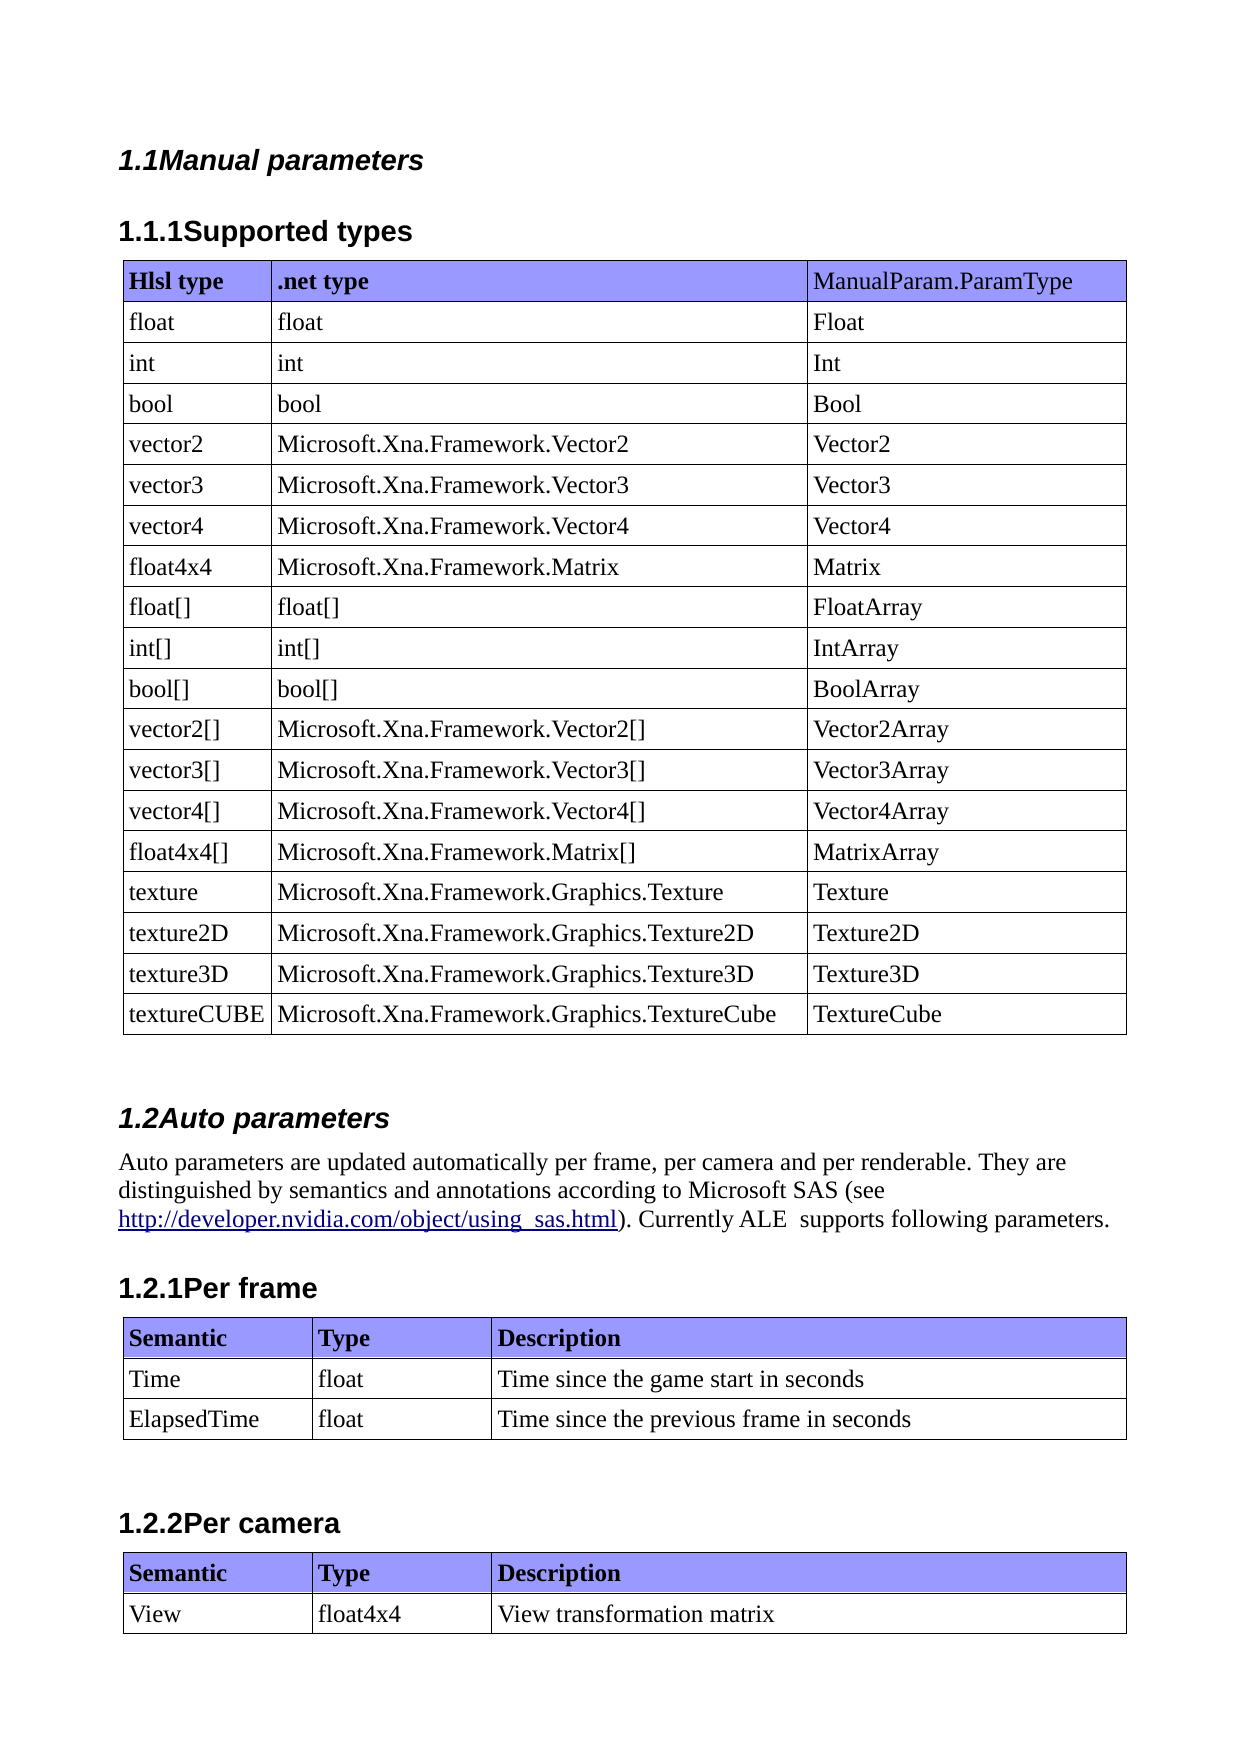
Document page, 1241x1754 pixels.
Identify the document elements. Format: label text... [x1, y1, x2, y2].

table_cell vector3[] [124, 750, 271, 790]
table_cell vector2 [124, 424, 271, 464]
table_cell int[] [272, 628, 807, 667]
table_cell Microsoft.Xna.Framework.Matrix [272, 546, 807, 586]
table_cell Vector3Array [808, 750, 1126, 790]
table_cell Microsoft.Xna.Framework.Vector3[] [272, 750, 807, 790]
table_header Description [492, 1553, 1126, 1592]
subtitle Per camera [118, 1506, 1122, 1539]
table_cell vector4[] [124, 791, 271, 830]
table_cell Microsoft.Xna.Framework.Vector2[] [272, 709, 807, 749]
table_header Semantic [124, 1553, 312, 1592]
subtitle Supported types [118, 214, 1122, 248]
table_cell float [313, 1399, 491, 1439]
table_cell texture3D [124, 954, 271, 993]
subtitle Per frame [118, 1271, 1122, 1304]
table_cell Texture2D [808, 913, 1126, 953]
table_cell Time since the game start in seconds [492, 1359, 1126, 1398]
table_cell Microsoft.Xna.Framework.Vector4 [272, 506, 807, 545]
table_cell Vector2 [808, 424, 1126, 464]
table_cell Microsoft.Xna.Framework.Graphics.Texture3D [272, 954, 807, 993]
table_cell ElapsedTime [124, 1399, 312, 1439]
table_cell int [124, 343, 271, 382]
table_cell vector3 [124, 465, 271, 504]
table_cell Float [808, 302, 1126, 342]
subtitle Manual parameters [118, 143, 1122, 177]
table_cell bool [124, 384, 271, 423]
table_cell Time [124, 1359, 312, 1398]
table_cell vector4 [124, 506, 271, 545]
table_cell textureCUBE [124, 994, 271, 1034]
table_cell texture2D [124, 913, 271, 953]
table_cell View transformation matrix [492, 1594, 1126, 1633]
subtitle Auto parameters [118, 1101, 1122, 1134]
table_cell Microsoft.Xna.Framework.Vector3 [272, 465, 807, 504]
table_cell BoolArray [808, 669, 1126, 708]
table_cell bool[] [272, 669, 807, 708]
table_cell float4x4 [124, 546, 271, 586]
table_cell MatrixArray [808, 831, 1126, 871]
table_cell Vector4Array [808, 791, 1126, 830]
table_cell IntArray [808, 628, 1126, 667]
table_cell float[] [124, 587, 271, 627]
table_cell float [124, 302, 271, 342]
table_cell TextureCube [808, 994, 1126, 1034]
table_cell FloatArray [808, 587, 1126, 627]
table_cell Microsoft.Xna.Framework.Vector4[] [272, 791, 807, 830]
table_cell bool [272, 384, 807, 423]
table_header .net type [272, 261, 807, 301]
table_cell Microsoft.Xna.Framework.Graphics.Texture [272, 872, 807, 912]
table_cell Int [808, 343, 1126, 382]
table_cell float [313, 1359, 491, 1398]
table_cell Microsoft.Xna.Framework.Matrix[] [272, 831, 807, 871]
table_cell Vector2Array [808, 709, 1126, 749]
table_cell Texture3D [808, 954, 1126, 993]
table_cell Bool [808, 384, 1126, 423]
table_cell Time since the previous frame in seconds [492, 1399, 1126, 1439]
table_cell Microsoft.Xna.Framework.Graphics.Texture2D [272, 913, 807, 953]
table_cell Matrix [808, 546, 1126, 586]
table_cell Texture [808, 872, 1126, 912]
table_cell Vector3 [808, 465, 1126, 504]
table_cell Microsoft.Xna.Framework.Vector2 [272, 424, 807, 464]
table_cell vector2[] [124, 709, 271, 749]
table_cell float[] [272, 587, 807, 627]
table_header ManualParam.ParamType [808, 261, 1126, 301]
table_header Semantic [124, 1318, 312, 1357]
table_cell float [272, 302, 807, 342]
table_cell int[] [124, 628, 271, 667]
table_cell View [124, 1594, 312, 1633]
table_cell bool[] [124, 669, 271, 708]
table_cell float4x4 [313, 1594, 491, 1633]
table_cell Vector4 [808, 506, 1126, 545]
table_cell texture [124, 872, 271, 912]
table_cell Microsoft.Xna.Framework.Graphics.TextureCube [272, 994, 807, 1034]
table_header Description [492, 1318, 1126, 1357]
text Auto parameters are updated automatically per frame, per camera and per renderable. They are distinguished by semantics and annotations according to Microsoft SAS (see http://developer.nvidia.com/object/using_sas.html). Currently ALE supports following parameters. [118, 1147, 1122, 1233]
table_cell float4x4[] [124, 831, 271, 871]
table_header Type [313, 1318, 491, 1357]
table_header Hlsl type [124, 261, 271, 301]
table_cell int [272, 343, 807, 382]
table_header Type [313, 1553, 491, 1592]
